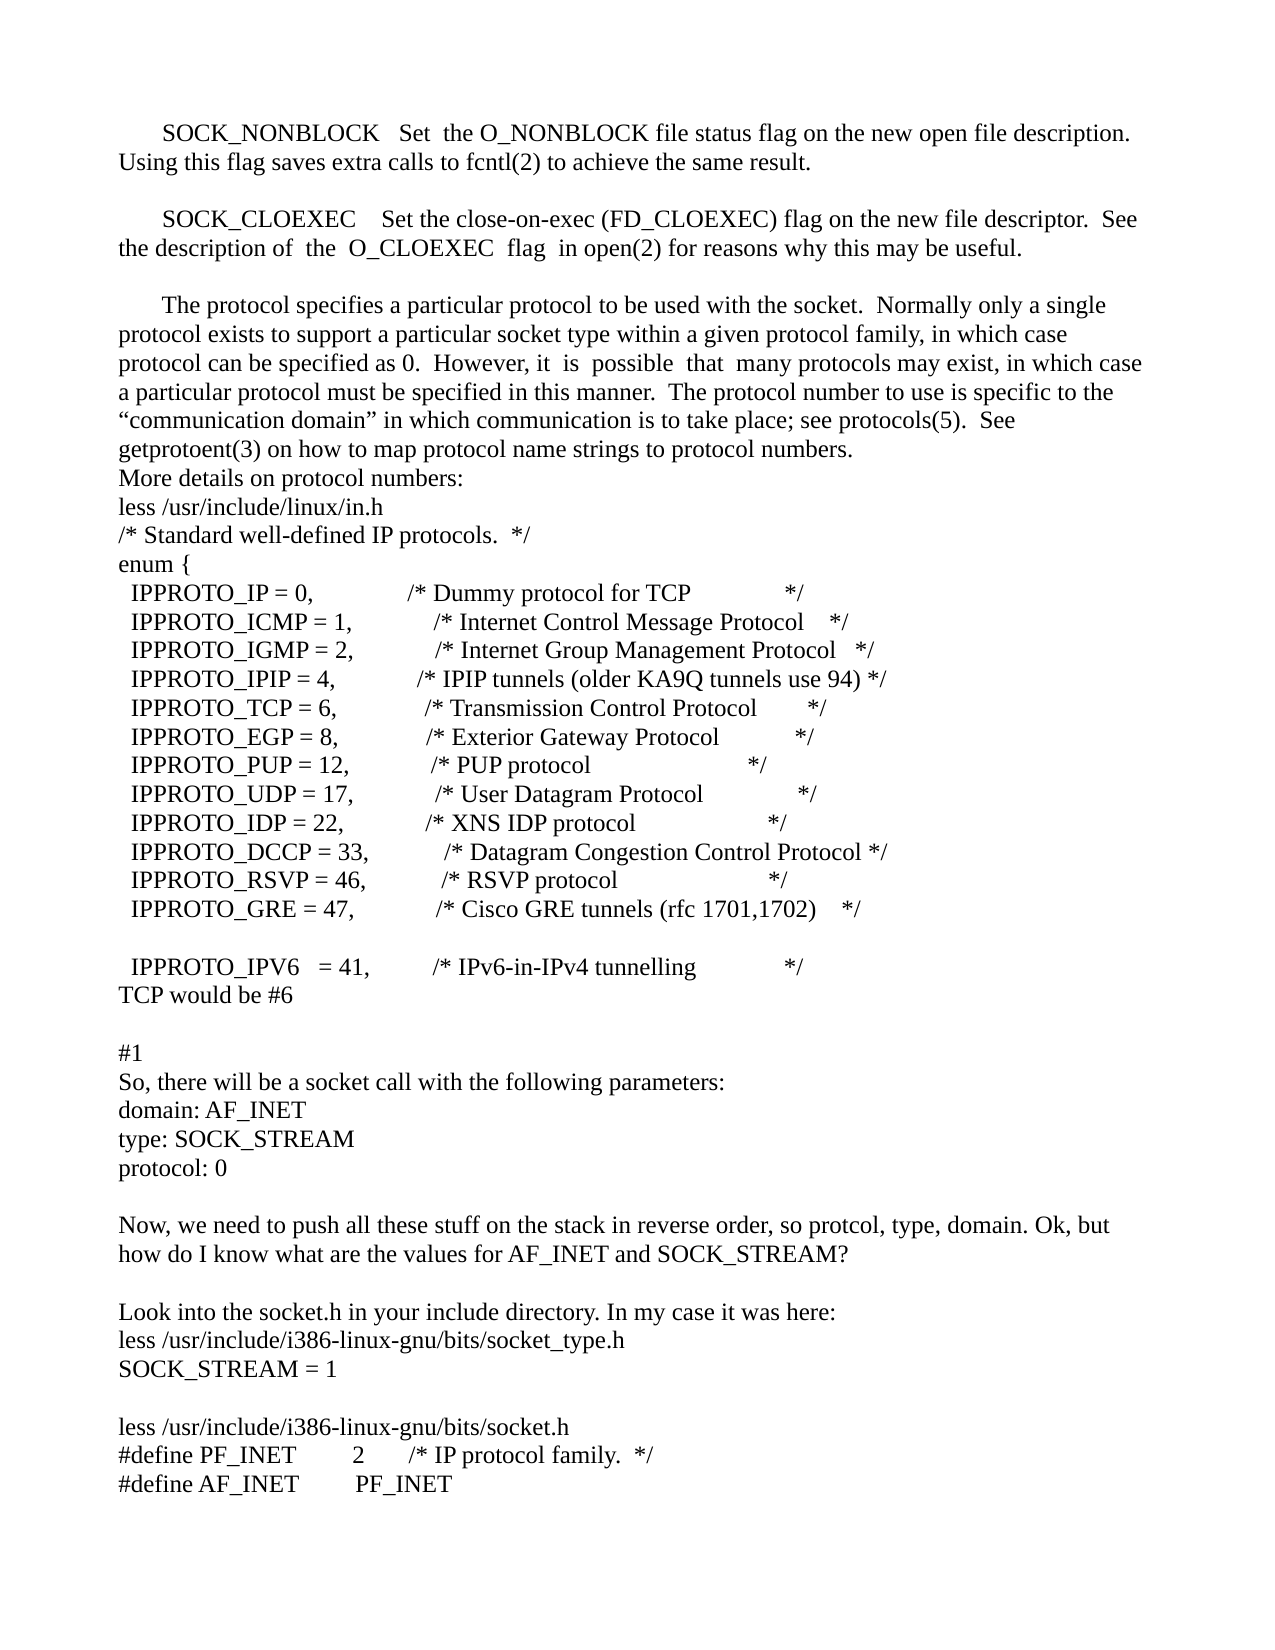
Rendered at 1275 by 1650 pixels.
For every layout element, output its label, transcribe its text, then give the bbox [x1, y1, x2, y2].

text type: SOCK_STREAM [118, 1124, 1157, 1153]
text Look into the socket.h in your include directory. In my case it was here: [118, 1297, 1157, 1326]
text IPPROTO_ICMP = 1, /* Internet Control Message Protocol */ [118, 607, 1157, 636]
text TCP would be #6 [118, 981, 1157, 1009]
text IPPROTO_PUP = 12, /* PUP protocol */ [118, 751, 1157, 779]
text IPPROTO_IDP = 22, /* XNS IDP protocol */ [118, 808, 1157, 837]
text protocol: 0 [118, 1153, 1157, 1182]
text IPPROTO_UDP = 17, /* User Datagram Protocol */ [118, 779, 1157, 808]
text IPPROTO_DCCP = 33, /* Datagram Congestion Control Protocol */ [118, 837, 1157, 866]
text SOCK_CLOEXEC Set the close-on-exec (FD_CLOEXEC) flag on the new file descriptor. See the description of the O_CLOEXEC flag in open(2) for reasons why this may be useful. [118, 204, 1157, 262]
text SOCK_NONBLOCK Set the O_NONBLOCK file status flag on the new open file description. Using this flag saves extra calls to fcntl(2) to achieve the same result. [118, 118, 1157, 176]
text SOCK_STREAM = 1 [118, 1354, 1157, 1383]
text IPPROTO_EGP = 8, /* Exterior Gateway Protocol */ [118, 722, 1157, 751]
text IPPROTO_TCP = 6, /* Transmission Control Protocol */ [118, 693, 1157, 722]
text So, there will be a socket call with the following parameters: [118, 1067, 1157, 1096]
text #1 [118, 1038, 1157, 1067]
text IPPROTO_GRE = 47, /* Cisco GRE tunnels (rfc 1701,1702) */ [118, 894, 1157, 923]
text enum { [118, 549, 1157, 578]
text domain: AF_INET [118, 1096, 1157, 1124]
text The protocol specifies a particular protocol to be used with the socket. Normally only a single protocol exists to support a particular socket type within a given protocol family, in which case protocol can be specified as 0. However, it is possible that many protocols may exist, in which case a particular protocol must be specified in this manner. The protocol number to use is specific to the “communication domain” in which communication is to take place; see protocols(5). See getprotoent(3) on how to map protocol name strings to protocol numbers. [118, 291, 1157, 463]
text IPPROTO_IP = 0, /* Dummy protocol for TCP */ [118, 578, 1157, 607]
text /* Standard well-defined IP protocols. */ [118, 521, 1157, 549]
text IPPROTO_IPV6 = 41, /* IPv6-in-IPv4 tunnelling */ [118, 952, 1157, 981]
text Now, we need to push all these stuff on the stack in reverse order, so protcol, type, domain. Ok, but how do I know what are the values for AF_INET and SOCK_STREAM? [118, 1211, 1157, 1268]
text IPPROTO_IPIP = 4, /* IPIP tunnels (older KA9Q tunnels use 94) */ [118, 664, 1157, 693]
text less /usr/include/linux/in.h [118, 492, 1157, 521]
text less /usr/include/i386-linux-gnu/bits/socket_type.h [118, 1326, 1157, 1354]
text IPPROTO_IGMP = 2, /* Internet Group Management Protocol */ [118, 636, 1157, 664]
text IPPROTO_RSVP = 46, /* RSVP protocol */ [118, 866, 1157, 894]
text More details on protocol numbers: [118, 463, 1157, 492]
text #define AF_INET PF_INET [118, 1469, 1157, 1498]
text #define PF_INET 2 /* IP protocol family. */ [118, 1441, 1157, 1469]
text less /usr/include/i386-linux-gnu/bits/socket.h [118, 1412, 1157, 1441]
